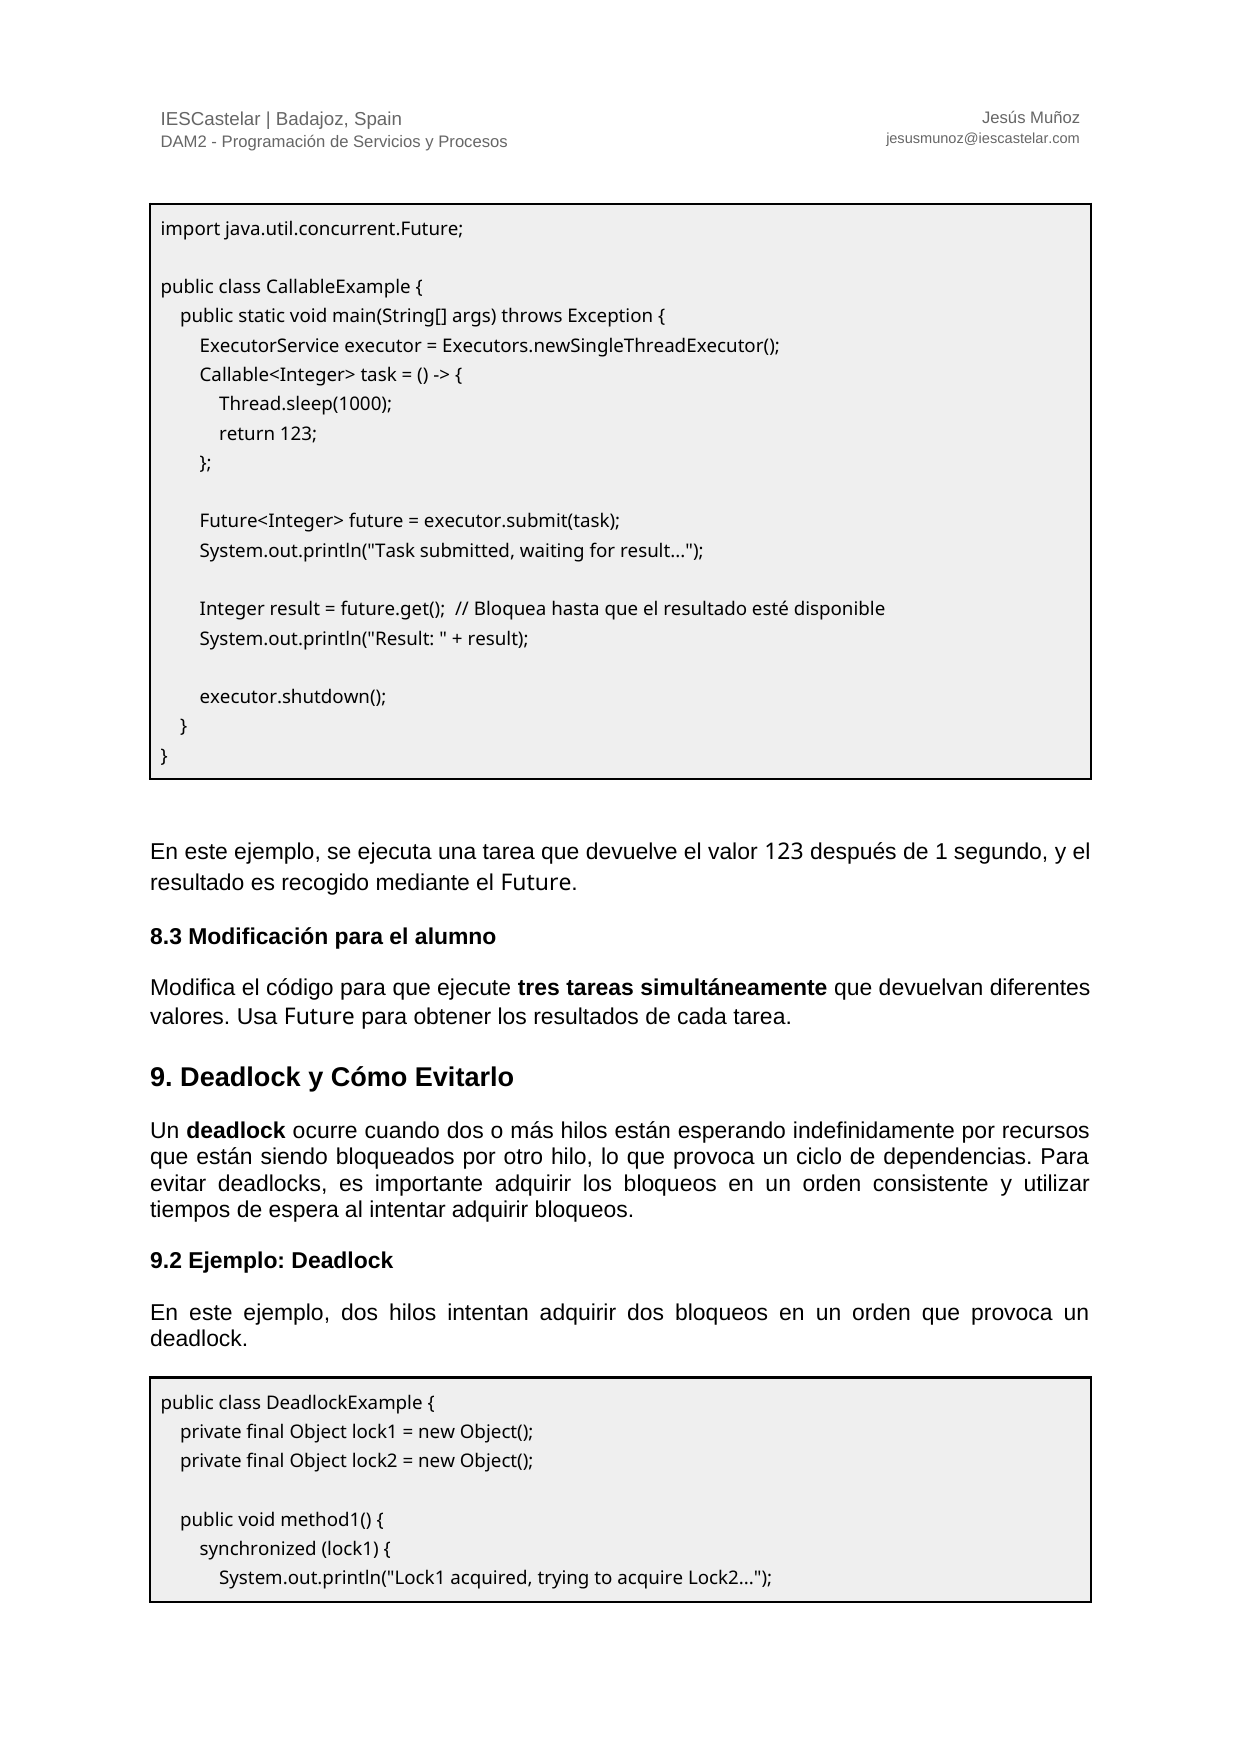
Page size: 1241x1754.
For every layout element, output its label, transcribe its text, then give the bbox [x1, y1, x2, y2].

table_header import java.util.concurrent.Future; public class CallableExample { public static void main(String[] args) throws Exception { ExecutorService executor = Executors.newSingleThreadExecutor(); Callable<Integer> task = () -> { Thread.sleep(1000); return 123; }; Future<Integer> future = executor.submit(task); System.out.println("Task submitted, waiting for result..."); Integer result = future.get(); // Bloquea hasta que el resultado esté disponible System.out.println("Result: " + result); executor.shutdown(); } } [151, 205, 1090, 778]
subtitle 9. Deadlock y Cómo Evitarlo [150, 1061, 1090, 1092]
subtitle 8.3 Modificación para el alumno [150, 923, 1090, 949]
text En este ejemplo, dos hilos intentan adquirir dos bloqueos en un orden que provoca un deadlock. [150, 1299, 1090, 1351]
text Modifica el código para que ejecute tres tareas simultáneamente que devuelvan diferentes valores. Usa Future para obtener los resultados de cada tarea. [150, 974, 1090, 1032]
table_header public class DeadlockExample { private final Object lock1 = new Object(); private final Object lock2 = new Object(); public void method1() { synchronized (lock1) { System.out.println("Lock1 acquired, trying to acquire Lock2..."); [151, 1379, 1090, 1601]
text Un deadlock ocurre cuando dos o más hilos están esperando indefinidamente por recursos que están siendo bloqueados por otro hilo, lo que provoca un ciclo de dependencias. Para evitar deadlocks, es importante adquirir los bloqueos en un orden consistente y utilizar tiempos de espera al intentar adquirir bloqueos. [150, 1117, 1090, 1222]
text En este ejemplo, se ejecuta una tarea que devuelve el valor 123 después de 1 segundo, y el resultado es recogido mediante el Future. [150, 835, 1090, 898]
subtitle 9.2 Ejemplo: Deadlock [150, 1247, 1090, 1274]
